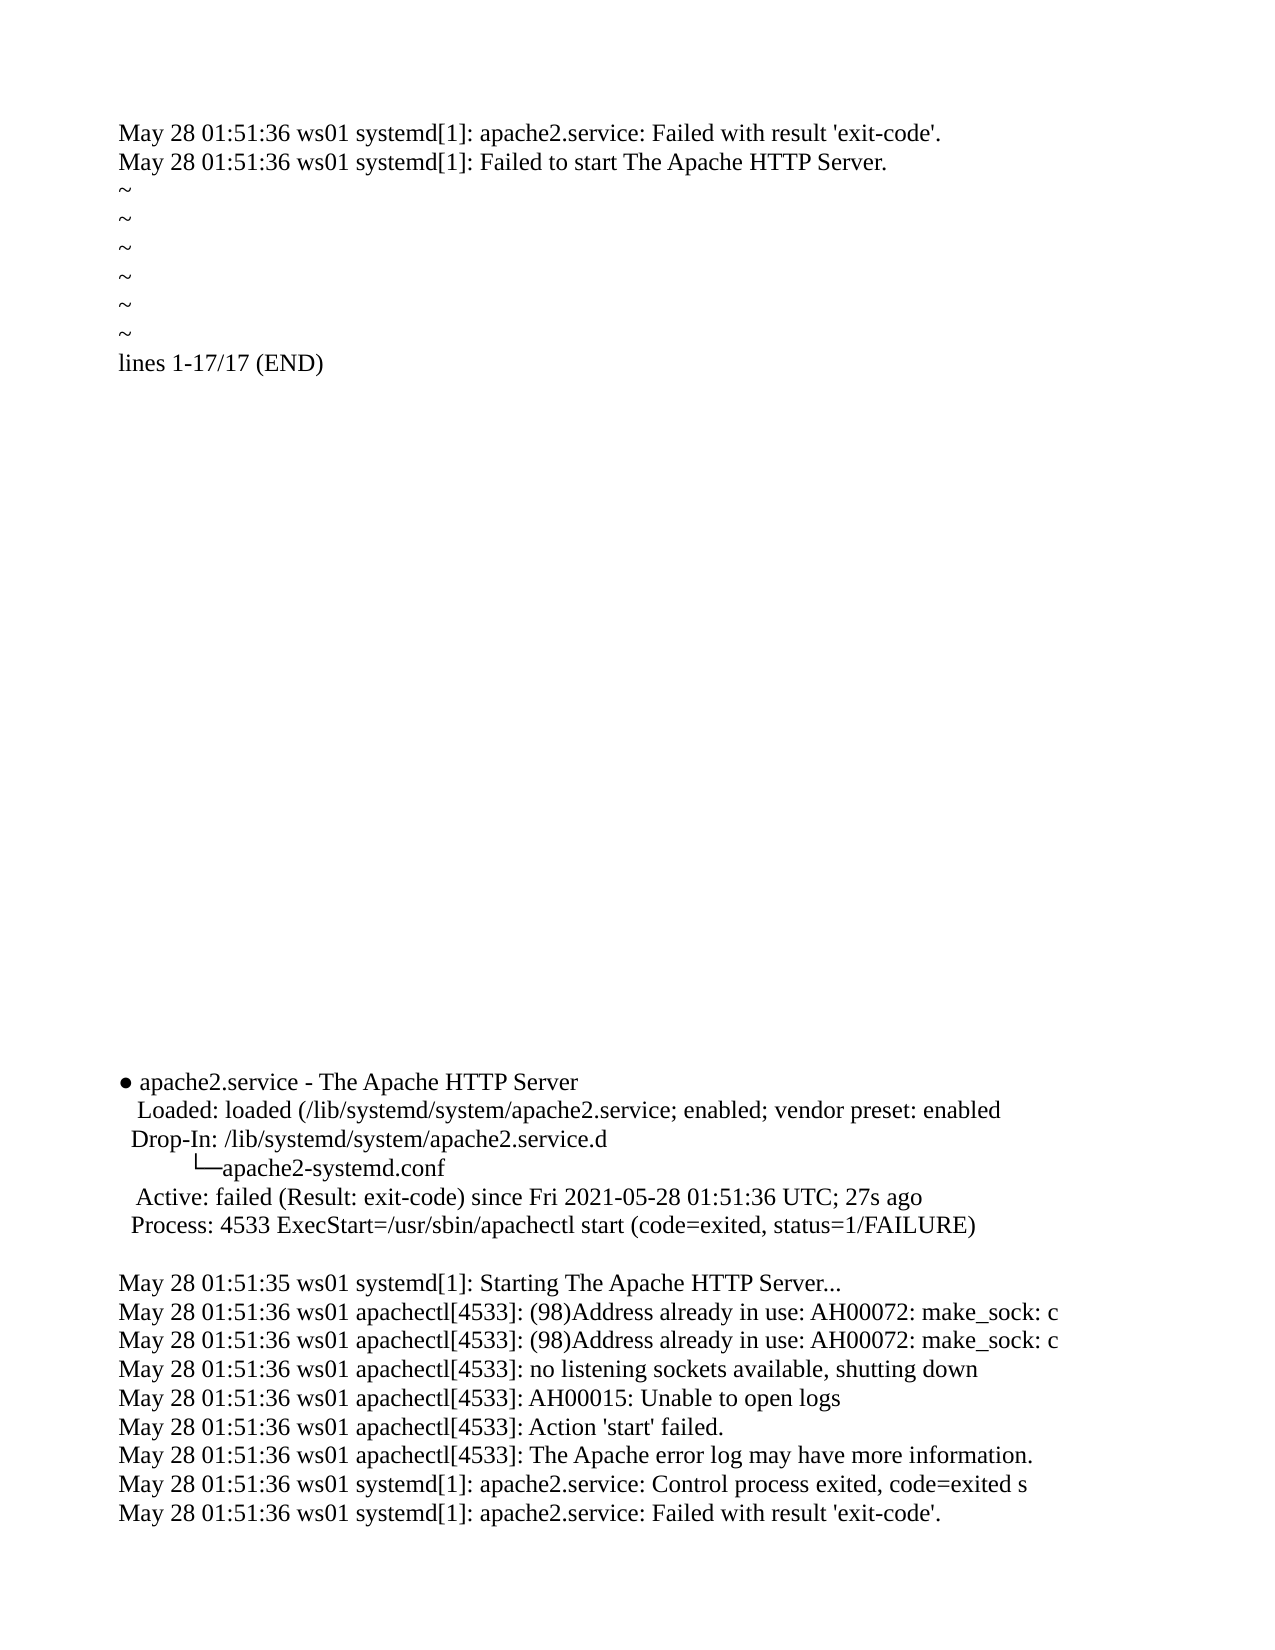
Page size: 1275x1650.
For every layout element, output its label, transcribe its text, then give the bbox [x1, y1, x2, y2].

text Loaded: loaded (/lib/systemd/system/apache2.service; enabled; vendor preset: enabled [118, 1096, 1157, 1124]
text May 28 01:51:36 ws01 apachectl[4533]: Action 'start' failed. [118, 1412, 1157, 1441]
text May 28 01:51:36 ws01 apachectl[4533]: no listening sockets available, shutting down [118, 1354, 1157, 1383]
text ~ [118, 204, 1157, 233]
text May 28 01:51:36 ws01 systemd[1]: apache2.service: Failed with result 'exit-code'. [118, 1498, 1157, 1527]
text Active: failed (Result: exit-code) since Fri 2021-05-28 01:51:36 UTC; 27s ago [118, 1182, 1157, 1211]
text Drop-In: /lib/systemd/system/apache2.service.d [118, 1124, 1157, 1153]
text └─apache2-systemd.conf [118, 1153, 1157, 1182]
text ~ [118, 233, 1157, 262]
text May 28 01:51:35 ws01 systemd[1]: Starting The Apache HTTP Server... [118, 1268, 1157, 1297]
text ~ [118, 291, 1157, 319]
text ● apache2.service - The Apache HTTP Server [118, 1067, 1157, 1096]
text ~ [118, 319, 1157, 348]
text May 28 01:51:36 ws01 apachectl[4533]: (98)Address already in use: AH00072: make_sock: c [118, 1326, 1157, 1354]
text ~ [118, 176, 1157, 204]
text ~ [118, 262, 1157, 291]
text lines 1-17/17 (END) [118, 348, 1157, 377]
text May 28 01:51:36 ws01 apachectl[4533]: (98)Address already in use: AH00072: make_sock: c [118, 1297, 1157, 1326]
text May 28 01:51:36 ws01 apachectl[4533]: The Apache error log may have more information. [118, 1441, 1157, 1469]
text May 28 01:51:36 ws01 systemd[1]: Failed to start The Apache HTTP Server. [118, 147, 1157, 176]
text May 28 01:51:36 ws01 systemd[1]: apache2.service: Failed with result 'exit-code'. [118, 118, 1157, 147]
text Process: 4533 ExecStart=/usr/sbin/apachectl start (code=exited, status=1/FAILURE) [118, 1211, 1157, 1239]
text May 28 01:51:36 ws01 apachectl[4533]: AH00015: Unable to open logs [118, 1383, 1157, 1412]
text May 28 01:51:36 ws01 systemd[1]: apache2.service: Control process exited, code=exited s [118, 1469, 1157, 1498]
